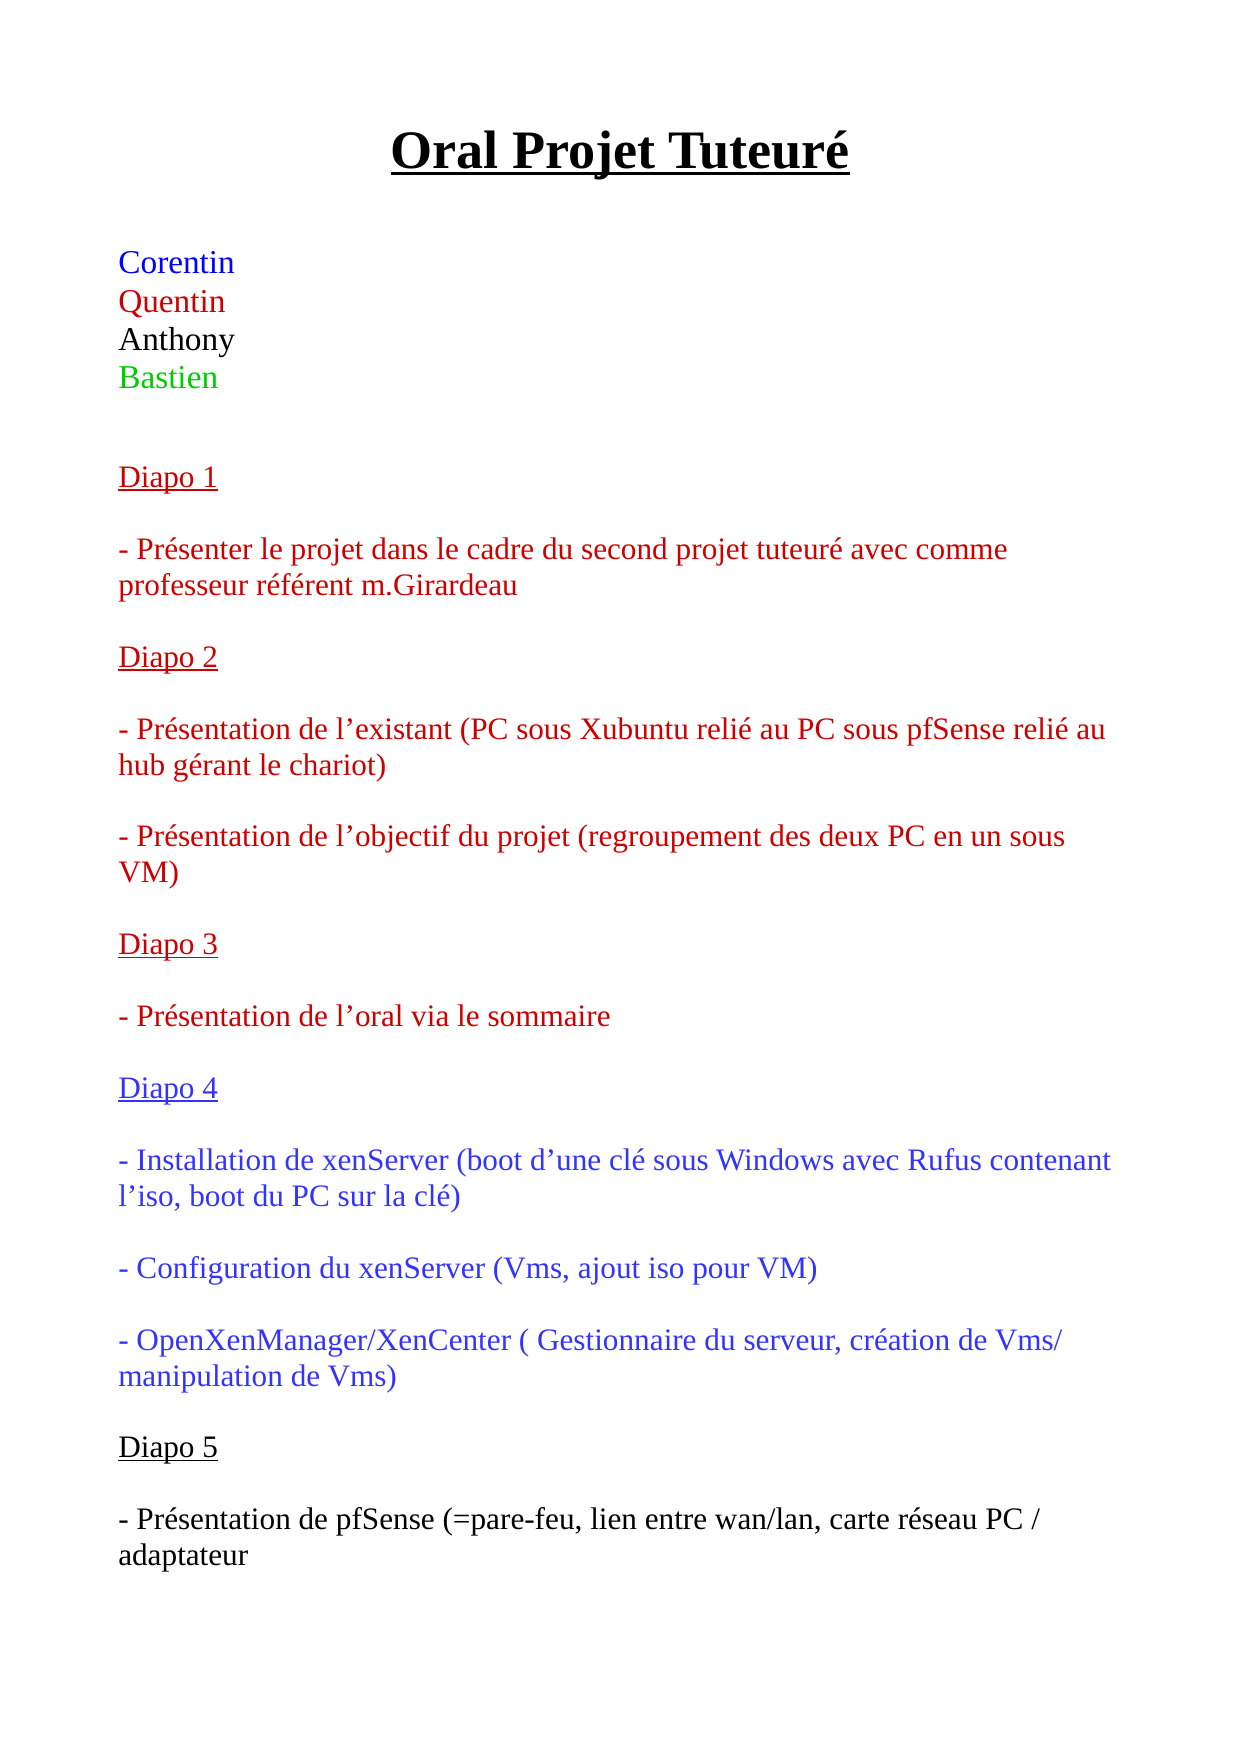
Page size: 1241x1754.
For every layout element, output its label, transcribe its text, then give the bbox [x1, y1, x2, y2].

text - Présentation de l’objectif du projet (regroupement des deux PC en un sous VM) [118, 818, 1122, 889]
text - Présentation de pfSense (=pare-feu, lien entre wan/lan, carte réseau PC / adaptateur [118, 1501, 1122, 1572]
text Diapo 4 [118, 1069, 1122, 1105]
text Corentin [118, 243, 1122, 281]
text - Configuration du xenServer (Vms, ajout iso pour VM) [118, 1249, 1122, 1285]
text Diapo 5 [118, 1429, 1122, 1464]
text Diapo 1 [118, 458, 1122, 494]
text Diapo 3 [118, 926, 1122, 961]
text Diapo 2 [118, 638, 1122, 674]
text Quentin [118, 281, 1122, 319]
text Bastien [118, 358, 1122, 396]
text - OpenXenManager/XenCenter ( Gestionnaire du serveur, création de Vms/ manipulation de Vms) [118, 1321, 1122, 1393]
text Oral Projet Tuteuré [118, 118, 1122, 180]
text Anthony [118, 319, 1122, 358]
text - Installation de xenServer (boot d’une clé sous Windows avec Rufus contenant l’iso, boot du PC sur la clé) [118, 1141, 1122, 1213]
text - Présenter le projet dans le cadre du second projet tuteuré avec comme professeur référent m.Girardeau [118, 530, 1122, 602]
text - Présentation de l’oral via le sommaire [118, 997, 1122, 1033]
text - Présentation de l’existant (PC sous Xubuntu relié au PC sous pfSense relié au hub gérant le chariot) [118, 710, 1122, 782]
